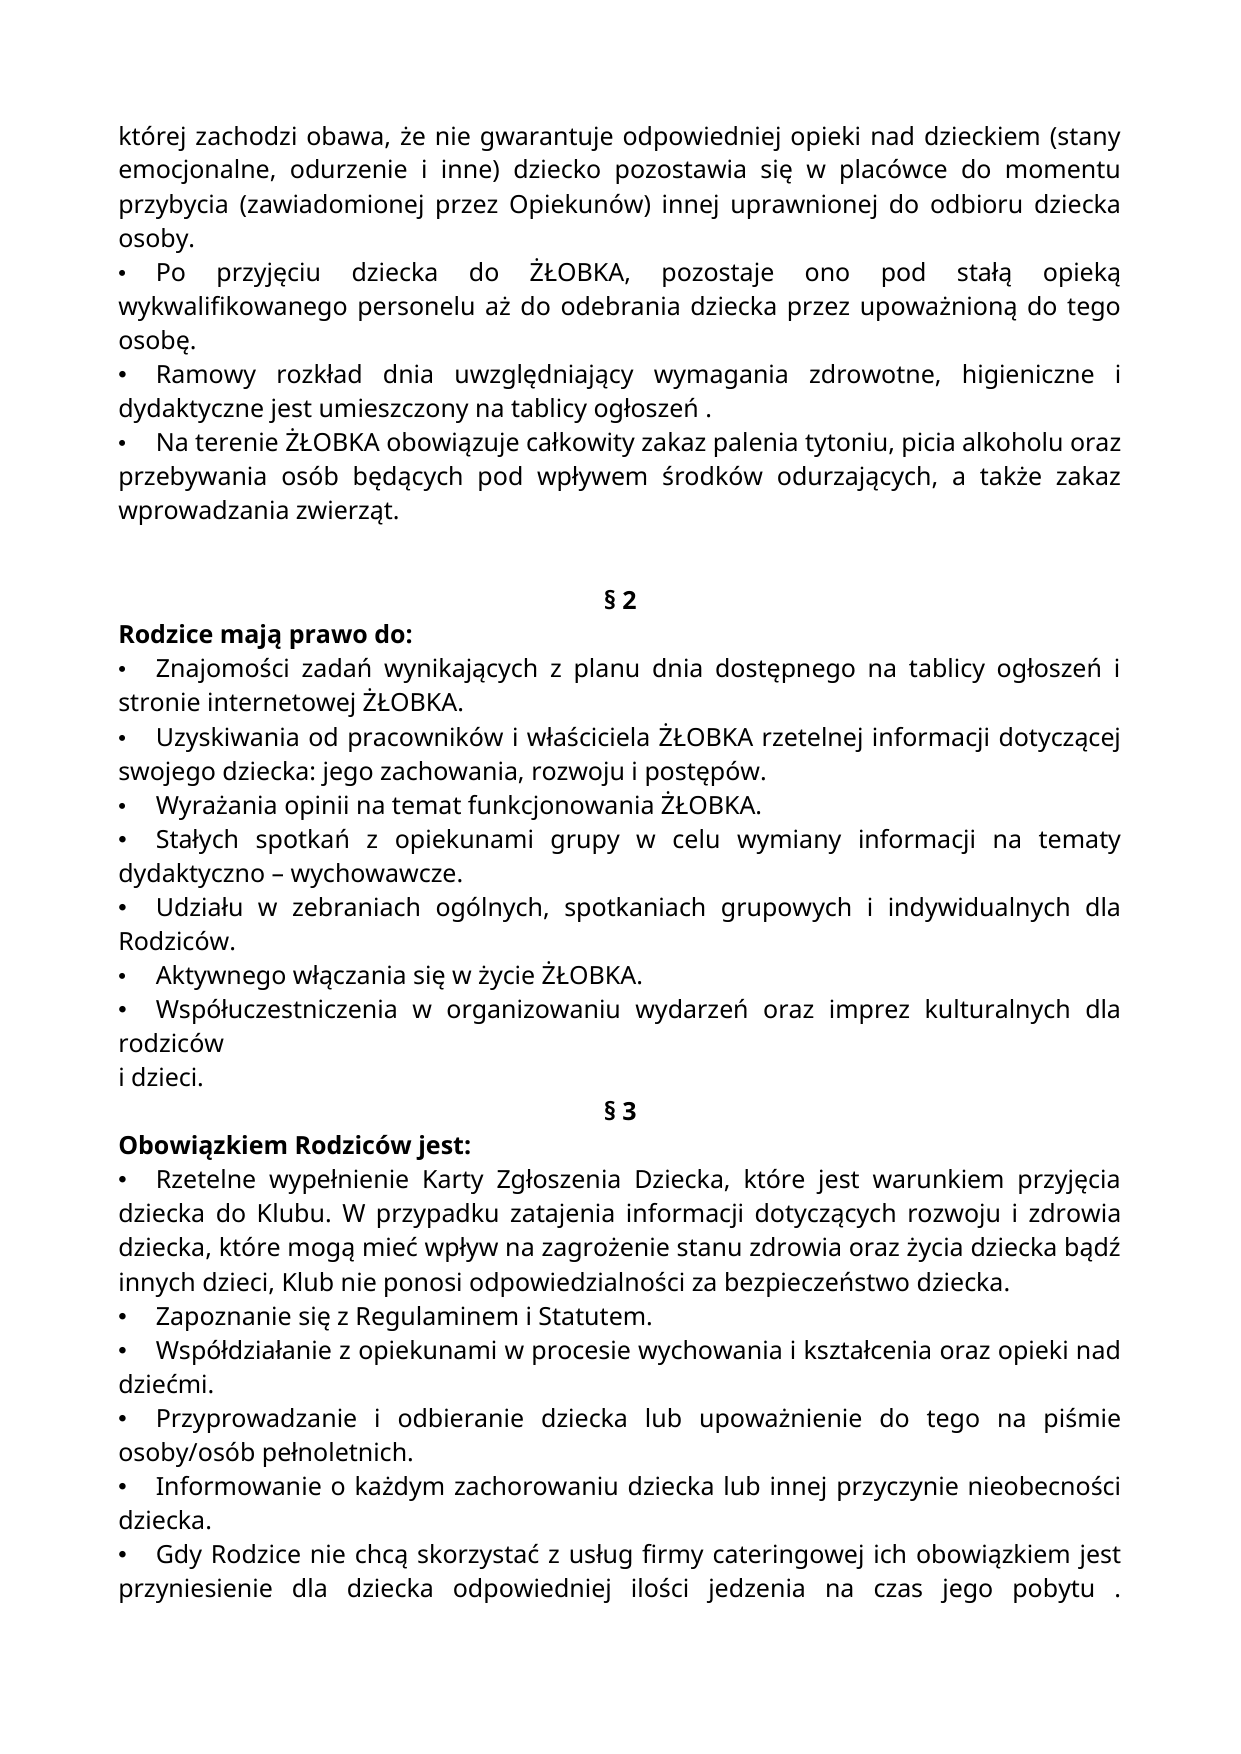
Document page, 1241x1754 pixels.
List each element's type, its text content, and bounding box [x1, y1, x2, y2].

text § 2 [118, 583, 1122, 617]
list Gdy Rodzice nie chcą skorzystać z usług firmy cateringowej ich obowiązkiem jest przyniesienie dla dziecka odpowiedniej ilości jedzenia na czas jego pobytu . [81, 1537, 1122, 1605]
list Informowanie o każdym zachorowaniu dziecka lub innej przyczynie nieobecności dziecka. [81, 1468, 1122, 1537]
list Wyrażania opinii na temat funkcjonowania ŻŁOBKA. [81, 787, 1122, 821]
list której zachodzi obawa, że nie gwarantuje odpowiedniej opieki nad dzieckiem (stany emocjonalne, odurzenie i inne) dziecko pozostawia się w placówce do momentu przybycia (zawiadomionej przez Opiekunów) innej uprawnionej do odbioru dziecka osoby. [81, 118, 1122, 254]
list Współdziałanie z opiekunami w procesie wychowania i kształcenia oraz opieki nad dziećmi. [81, 1332, 1122, 1400]
list Znajomości zadań wynikających z planu dnia dostępnego na tablicy ogłoszeń i stronie internetowej ŻŁOBKA. [81, 651, 1122, 719]
list Na terenie ŻŁOBKA obowiązuje całkowity zakaz palenia tytoniu, picia alkoholu oraz przebywania osób będących pod wpływem środków odurzających, a także zakaz wprowadzania zwierząt. [81, 425, 1122, 527]
list Współuczestniczenia w organizowaniu wydarzeń oraz imprez kulturalnych dla rodziców i dzieci. [81, 992, 1122, 1094]
list Zapoznanie się z Regulaminem i Statutem. [81, 1298, 1122, 1332]
list Przyprowadzanie i odbieranie dziecka lub upoważnienie do tego na piśmie osoby/osób pełnoletnich. [81, 1400, 1122, 1468]
list Ramowy rozkład dnia uwzględniający wymagania zdrowotne, higieniczne i dydaktyczne jest umieszczony na tablicy ogłoszeń . [81, 357, 1122, 425]
list Po przyjęciu dziecka do ŻŁOBKA, pozostaje ono pod stałą opieką wykwalifikowanego personelu aż do odebrania dziecka przez upoważnioną do tego osobę. [81, 254, 1122, 357]
text § 3 [118, 1094, 1122, 1128]
list Aktywnego włączania się w życie ŻŁOBKA. [81, 958, 1122, 992]
list Rzetelne wypełnienie Karty Zgłoszenia Dziecka, które jest warunkiem przyjęcia dziecka do Klubu. W przypadku zatajenia informacji dotyczących rozwoju i zdrowia dziecka, które mogą mieć wpływ na zagrożenie stanu zdrowia oraz życia dziecka bądź innych dzieci, Klub nie ponosi odpowiedzialności za bezpieczeństwo dziecka. [81, 1162, 1122, 1298]
text Obowiązkiem Rodziców jest: [118, 1128, 1122, 1162]
list Stałych spotkań z opiekunami grupy w celu wymiany informacji na tematy dydaktyczno – wychowawcze. [81, 821, 1122, 889]
list Uzyskiwania od pracowników i właściciela ŻŁOBKA rzetelnej informacji dotyczącej swojego dziecka: jego zachowania, rozwoju i postępów. [81, 719, 1122, 787]
list Udziału w zebraniach ogólnych, spotkaniach grupowych i indywidualnych dla Rodziców. [81, 889, 1122, 958]
text Rodzice mają prawo do: [118, 617, 1122, 651]
